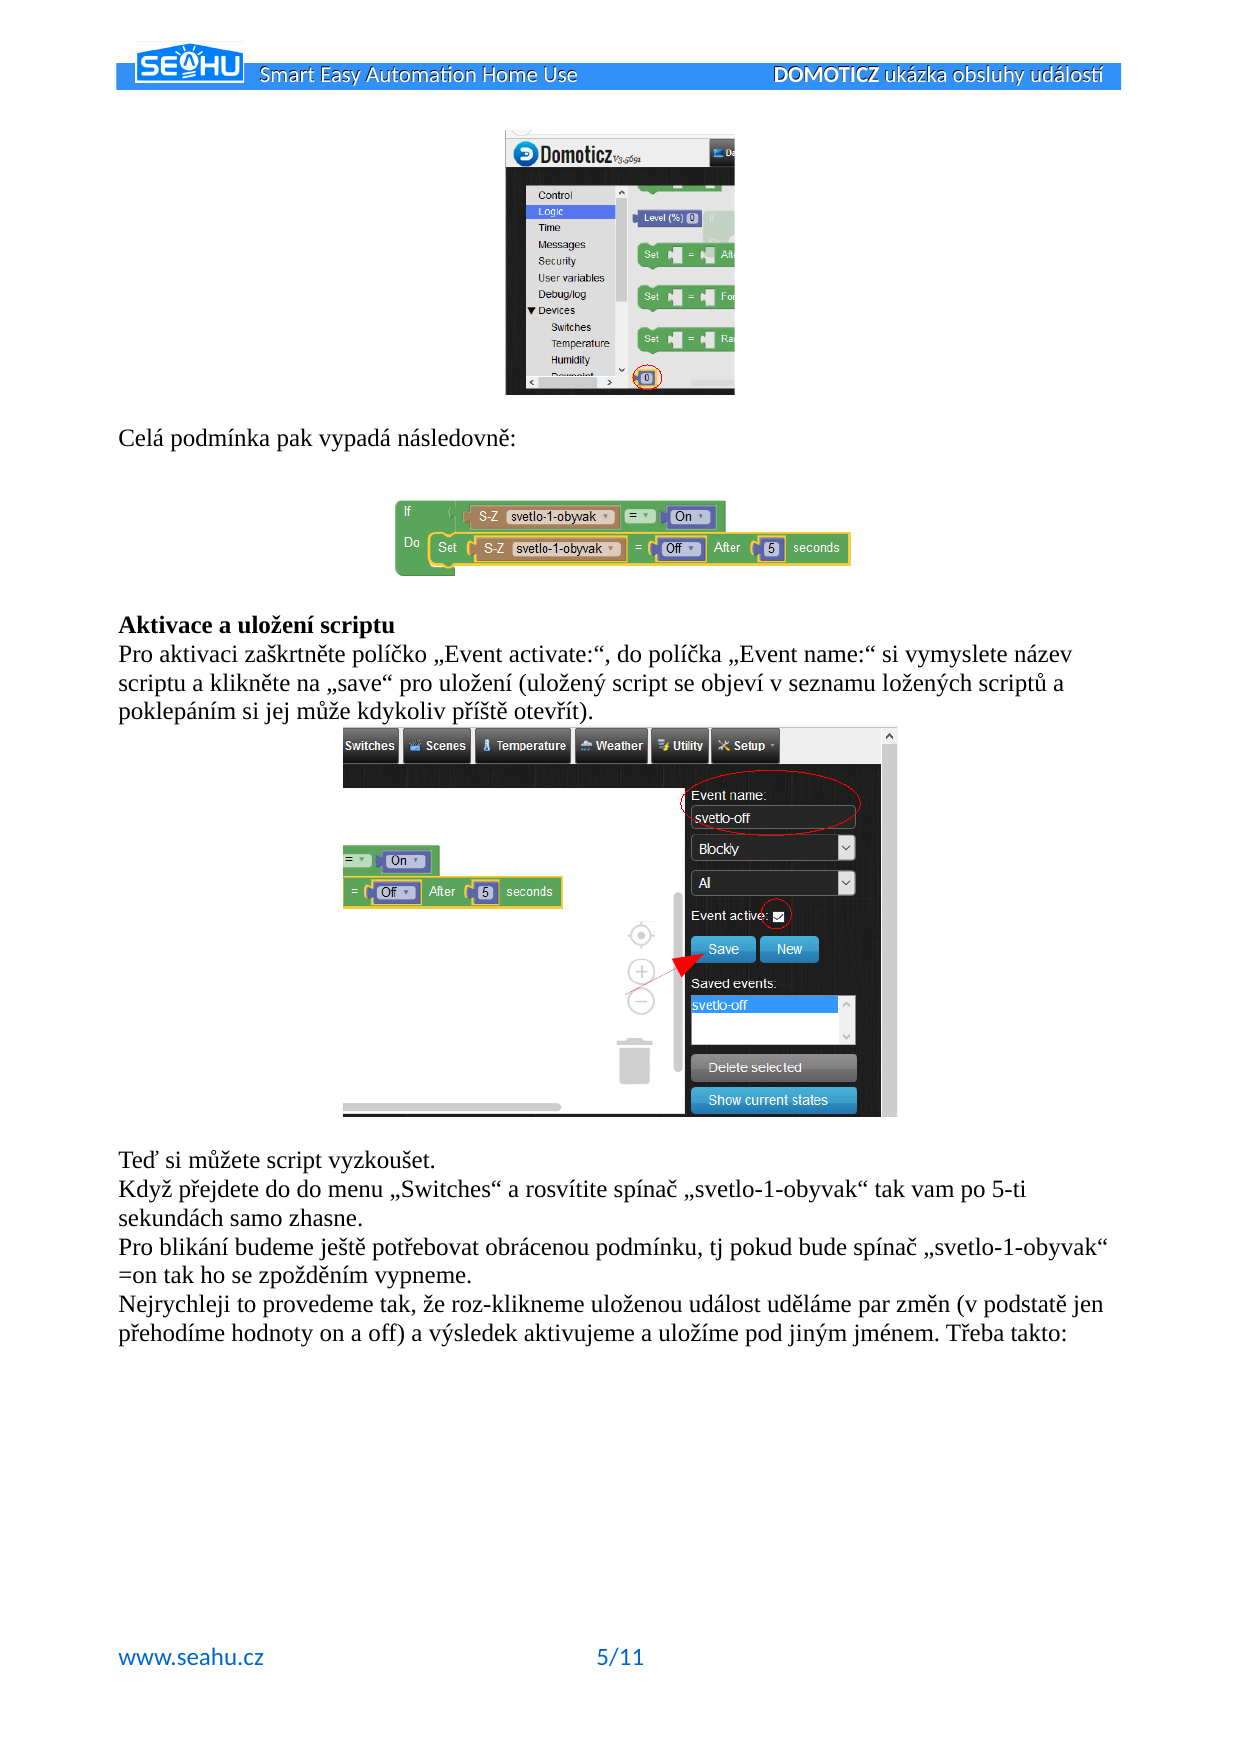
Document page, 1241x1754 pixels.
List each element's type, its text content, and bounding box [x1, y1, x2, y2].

text Aktivace a uložení scriptu Pro aktivaci zaškrtněte políčko „Event activate:“, do políčka „Event name:“ si vymyslete název scriptu a klikněte na „save“ pro uložení (uložený script se objeví v seznamu ložených scriptů a poklepáním si jej může kdykoliv příště otevřít). [118, 610, 1122, 725]
picture [369, 452, 871, 582]
picture [135, 41, 245, 83]
text Teď si můžete script vyzkoušet. Když přejdete do do menu „Switches“ a rosvítite spínač „svetlo-1-obyvak“ tak vam po 5-ti sekundách samo zhasne. [118, 1145, 1122, 1232]
picture [343, 725, 898, 1117]
text Celá podmínka pak vypadá následovně: [118, 423, 1122, 452]
text Nejrychleji to provedeme tak, že roz-klikneme uloženou událost uděláme par změn (v podstatě jen přehodíme hodnoty on a off) a výsledek aktivujeme a uložíme pod jiným jménem. Třeba takto: [118, 1289, 1122, 1347]
text Pro blikání budeme ještě potřebovat obrácenou podmínku, tj pokud bude spínač „svetlo-1-obyvak“ =on tak ho se zpožděním vypneme. [118, 1232, 1122, 1289]
